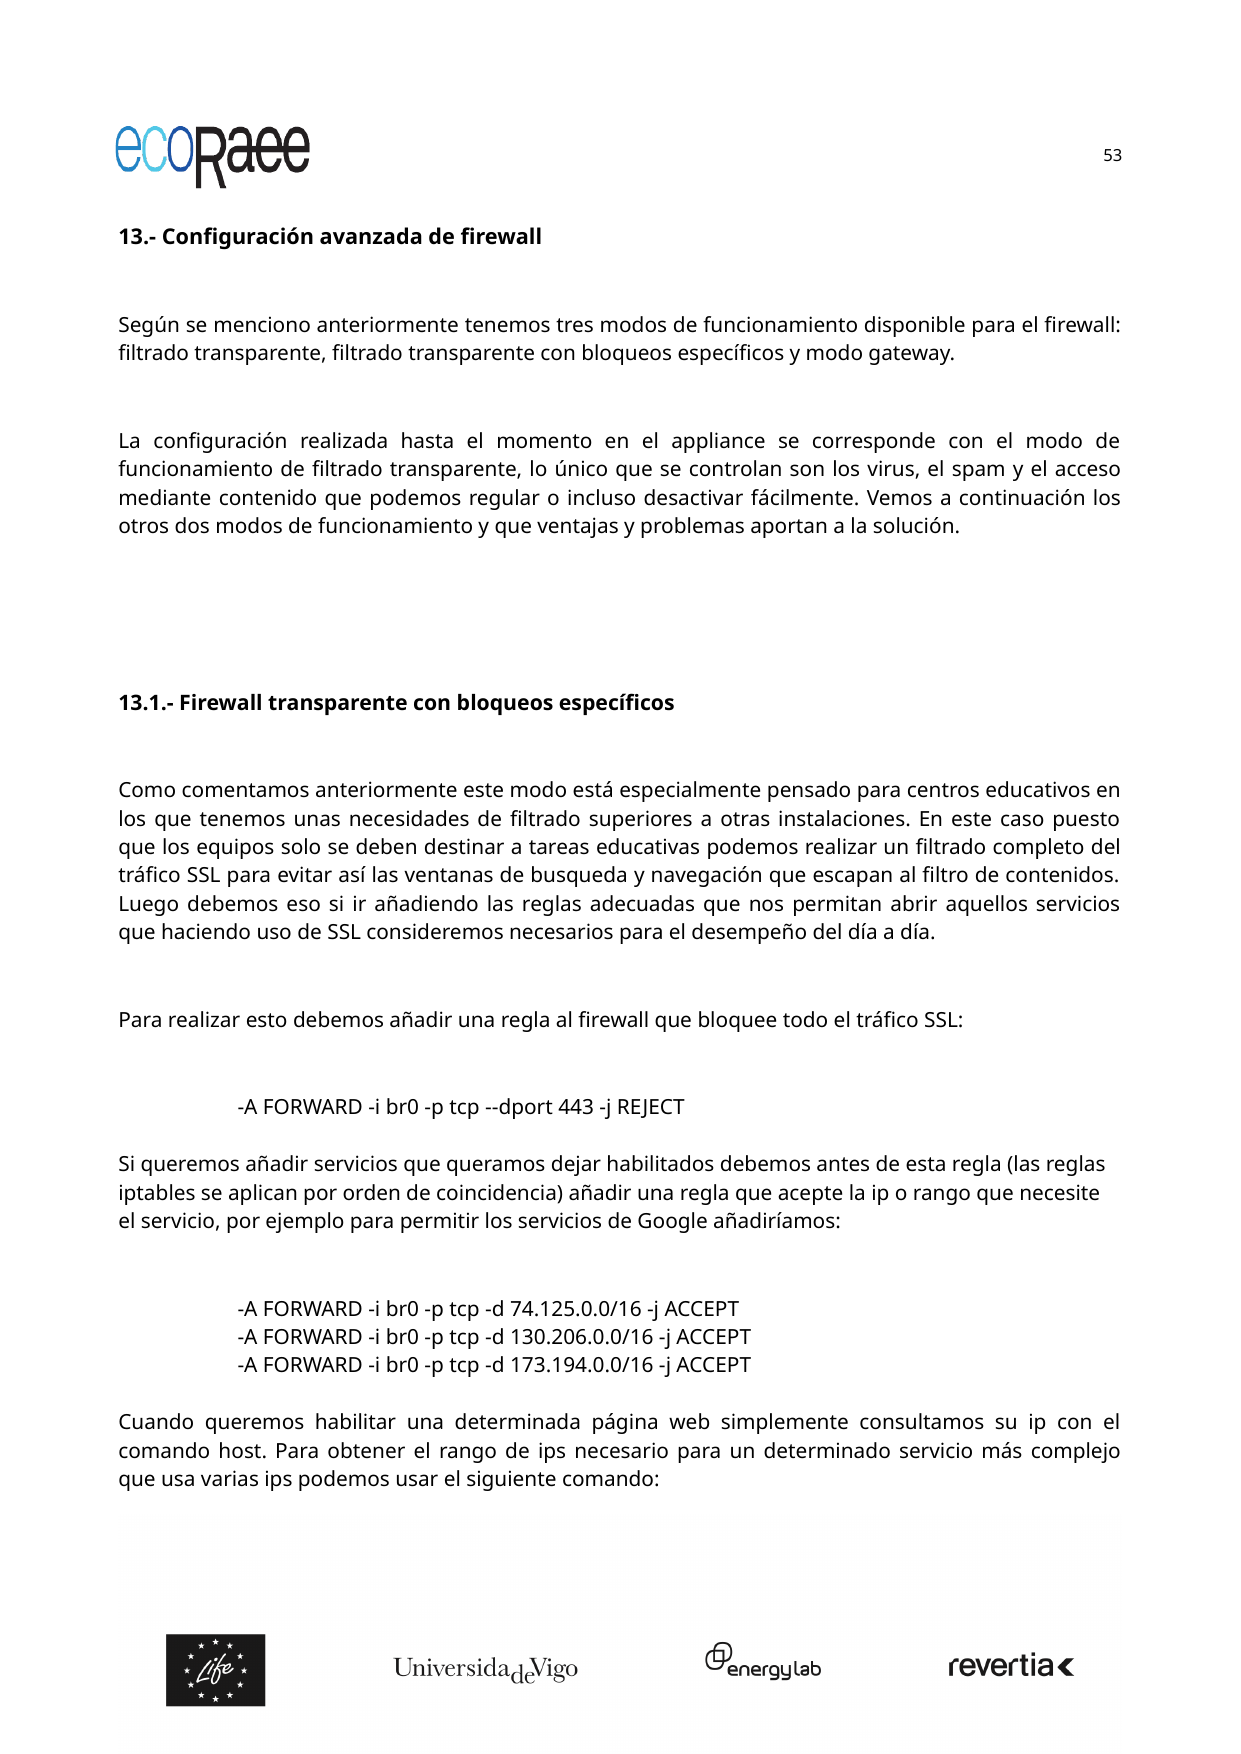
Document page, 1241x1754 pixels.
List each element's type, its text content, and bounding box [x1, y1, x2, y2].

picture [114, 124, 311, 190]
text -A FORWARD -i br0 -p tcp -d 130.206.0.0/16 -j ACCEPT [237, 1322, 1122, 1351]
text Según se menciono anteriormente tenemos tres modos de funcionamiento disponible para el firewall: filtrado transparente, filtrado transparente con bloqueos específicos y modo gateway. [118, 310, 1122, 367]
text 13.- Configuración avanzada de firewall [118, 221, 1122, 251]
text -A FORWARD -i br0 -p tcp --dport 443 -j REJECT [237, 1092, 1122, 1121]
picture [118, 1514, 1123, 1754]
text Para realizar esto debemos añadir una regla al firewall que bloquee todo el tráfico SSL: [118, 1005, 1122, 1033]
text 13.1.- Firewall transparente con bloqueos específicos [118, 687, 1122, 716]
text La configuración realizada hasta el momento en el appliance se corresponde con el modo de funcionamiento de filtrado transparente, lo único que se controlan son los virus, el spam y el acceso mediante contenido que podemos regular o incluso desactivar fácilmente. Vemos a continuación los otros dos modos de funcionamiento y que ventajas y problemas aportan a la solución. [118, 426, 1122, 540]
text -A FORWARD -i br0 -p tcp -d 74.125.0.0/16 -j ACCEPT [237, 1294, 1122, 1322]
text Si queremos añadir servicios que queramos dejar habilitados debemos antes de esta regla (las reglas iptables se aplican por orden de coincidencia) añadir una regla que acepte la ip o rango que necesite el servicio, por ejemplo para permitir los servicios de Google añadiríamos: [118, 1149, 1122, 1235]
text Como comentamos anteriormente este modo está especialmente pensado para centros educativos en los que tenemos unas necesidades de filtrado superiores a otras instalaciones. En este caso puesto que los equipos solo se deben destinar a tareas educativas podemos realizar un filtrado completo del tráfico SSL para evitar así las ventanas de busqueda y navegación que escapan al filtro de contenidos. Luego debemos eso si ir añadiendo las reglas adecuadas que nos permitan abrir aquellos servicios que haciendo uso de SSL consideremos necesarios para el desempeño del día a día. [118, 775, 1122, 946]
text Cuando queremos habilitar una determinada página web simplemente consultamos su ip con el comando host. Para obtener el rango de ips necesario para un determinado servicio más complejo que usa varias ips podemos usar el siguiente comando: [118, 1407, 1122, 1493]
text -A FORWARD -i br0 -p tcp -d 173.194.0.0/16 -j ACCEPT [237, 1351, 1122, 1379]
